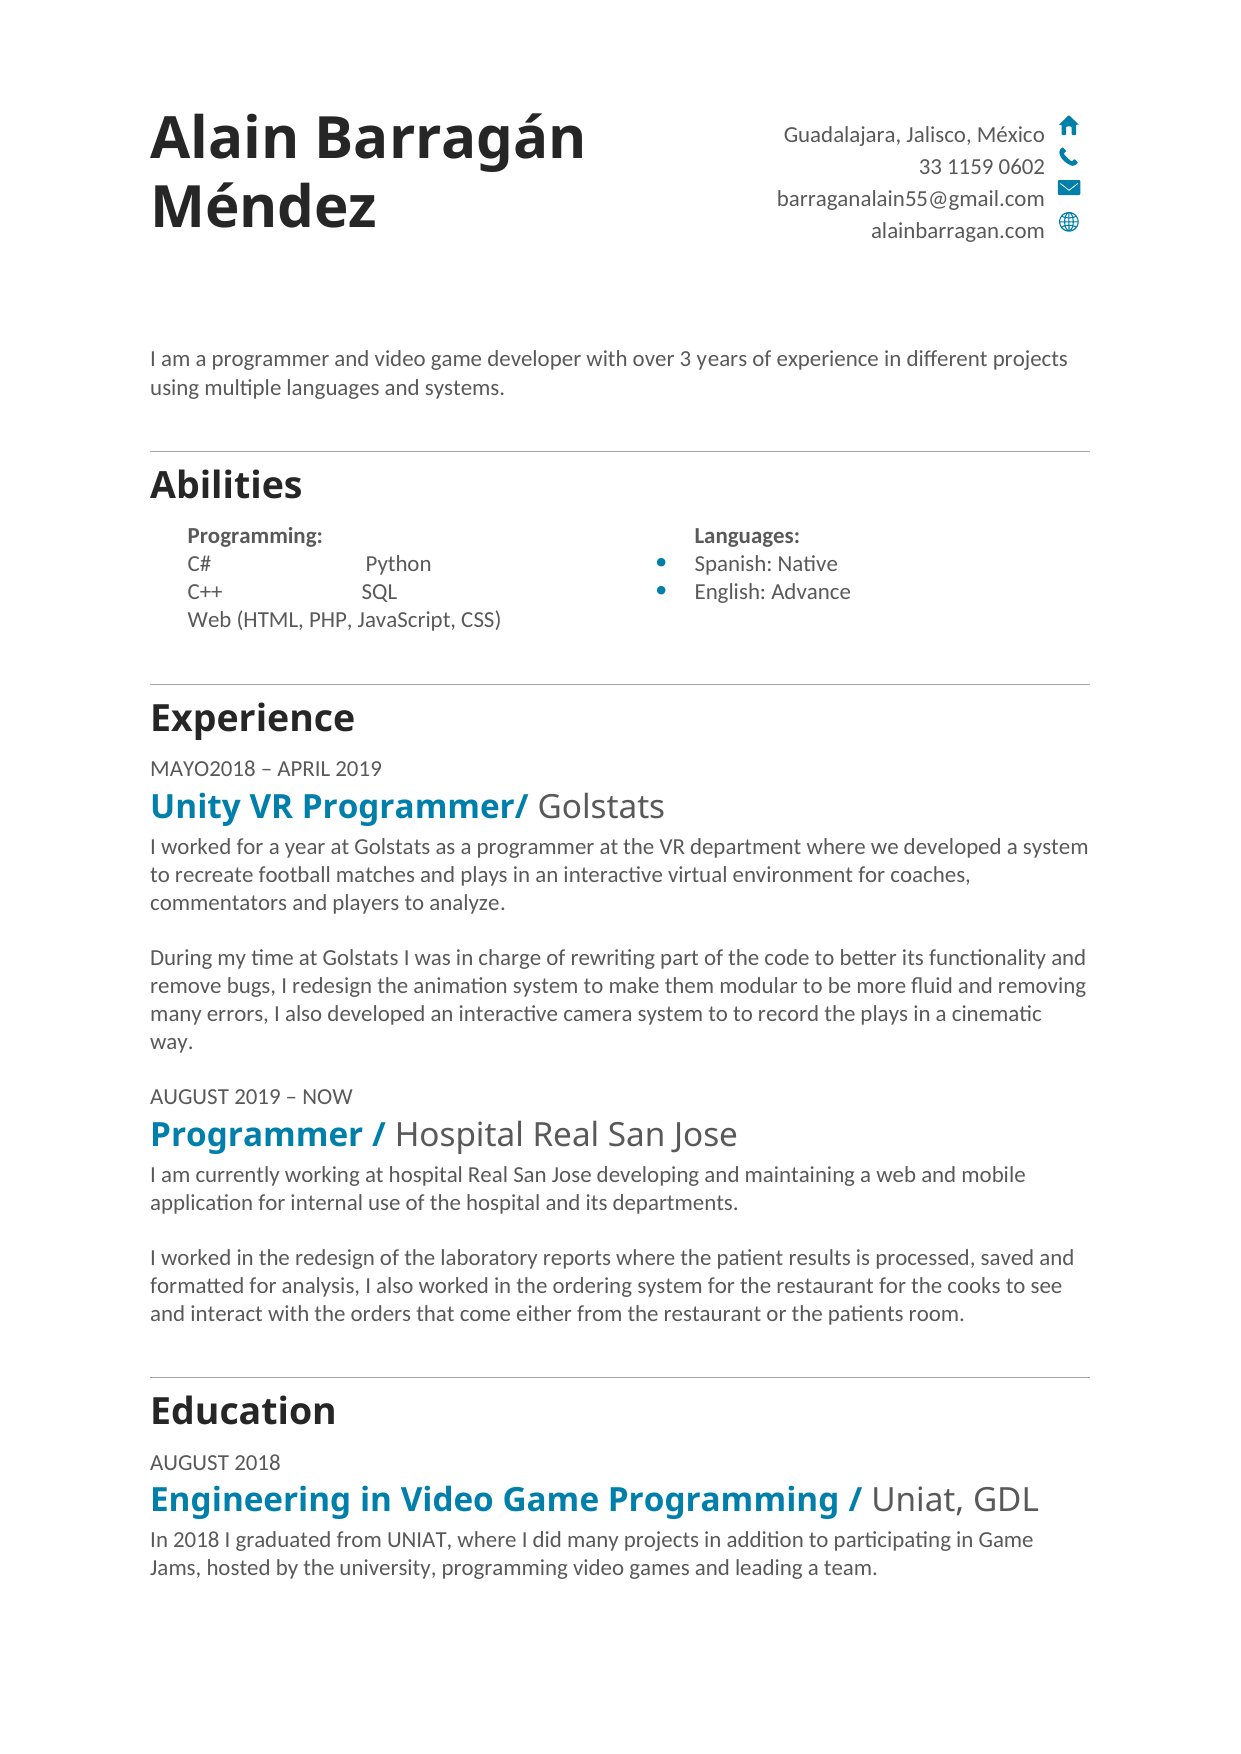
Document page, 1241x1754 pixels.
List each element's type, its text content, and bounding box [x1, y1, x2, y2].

table_header [653, 244, 1090, 289]
subtitle Education [150, 1378, 1090, 1435]
table_header Programming: C# Python C++ SQL Web (HTML, PHP, JavaScript, CSS) [150, 521, 619, 633]
table_cell alainbarragan.com [653, 212, 1048, 244]
subtitle august 2019 – now [150, 1082, 1090, 1110]
table_cell [1048, 180, 1090, 212]
subtitle Mayo2018 – April 2019 [150, 754, 1090, 782]
table_header Alain Barragán Méndez [150, 95, 653, 289]
subtitle Experience [150, 685, 1090, 742]
text In 2018 I graduated from UNIAT, where I did many projects in addition to participating in Game Jams, hosted by the university, programming video games and leading a team. [150, 1526, 1090, 1582]
table_cell 33 1159 0602 [653, 148, 1048, 180]
table_header Guadalajara, Jalisco, México [653, 116, 1048, 148]
text I am currently working at hospital Real San Jose developing and maintaining a web and mobile application for internal use of the hospital and its departments. [150, 1160, 1090, 1216]
text I worked in the redesign of the laboratory reports where the patient results is processed, saved and formatted for analysis, I also worked in the ordering system for the restaurant for the cooks to see and interact with the orders that come either from the restaurant or the patients room. [150, 1243, 1090, 1327]
text I worked for a year at Golstats as a programmer at the VR department where we developed a system to recreate football matches and plays in an interactive virtual environment for coaches, commentators and players to analyze. [150, 832, 1090, 916]
subtitle august 2018 [150, 1448, 1090, 1476]
table_header [653, 95, 1090, 116]
table_header [1048, 116, 1090, 148]
table_cell [1048, 148, 1090, 180]
subtitle Abilities [150, 452, 1090, 509]
subtitle Engineering in Video Game Programming / Uniat, GDL [150, 1476, 1090, 1521]
table_header Languages: Spanish: Native English: Advance [619, 521, 1090, 633]
text I am a programmer and video game developer with over 3 years of experience in different projects using multiple languages and systems. [150, 344, 1090, 401]
table_cell barraganalain55@gmail.com [653, 180, 1048, 212]
table_cell [1048, 212, 1090, 244]
text During my time at Golstats I was in charge of rewriting part of the code to better its functionality and remove bugs, I redesign the animation system to make them modular to be more fluid and removing many errors, I also developed an interactive camera system to to record the plays in a cinematic way. [150, 943, 1090, 1055]
subtitle Programmer / Hospital Real San Jose [150, 1110, 1090, 1156]
subtitle Unity VR Programmer/ Golstats [150, 782, 1090, 828]
